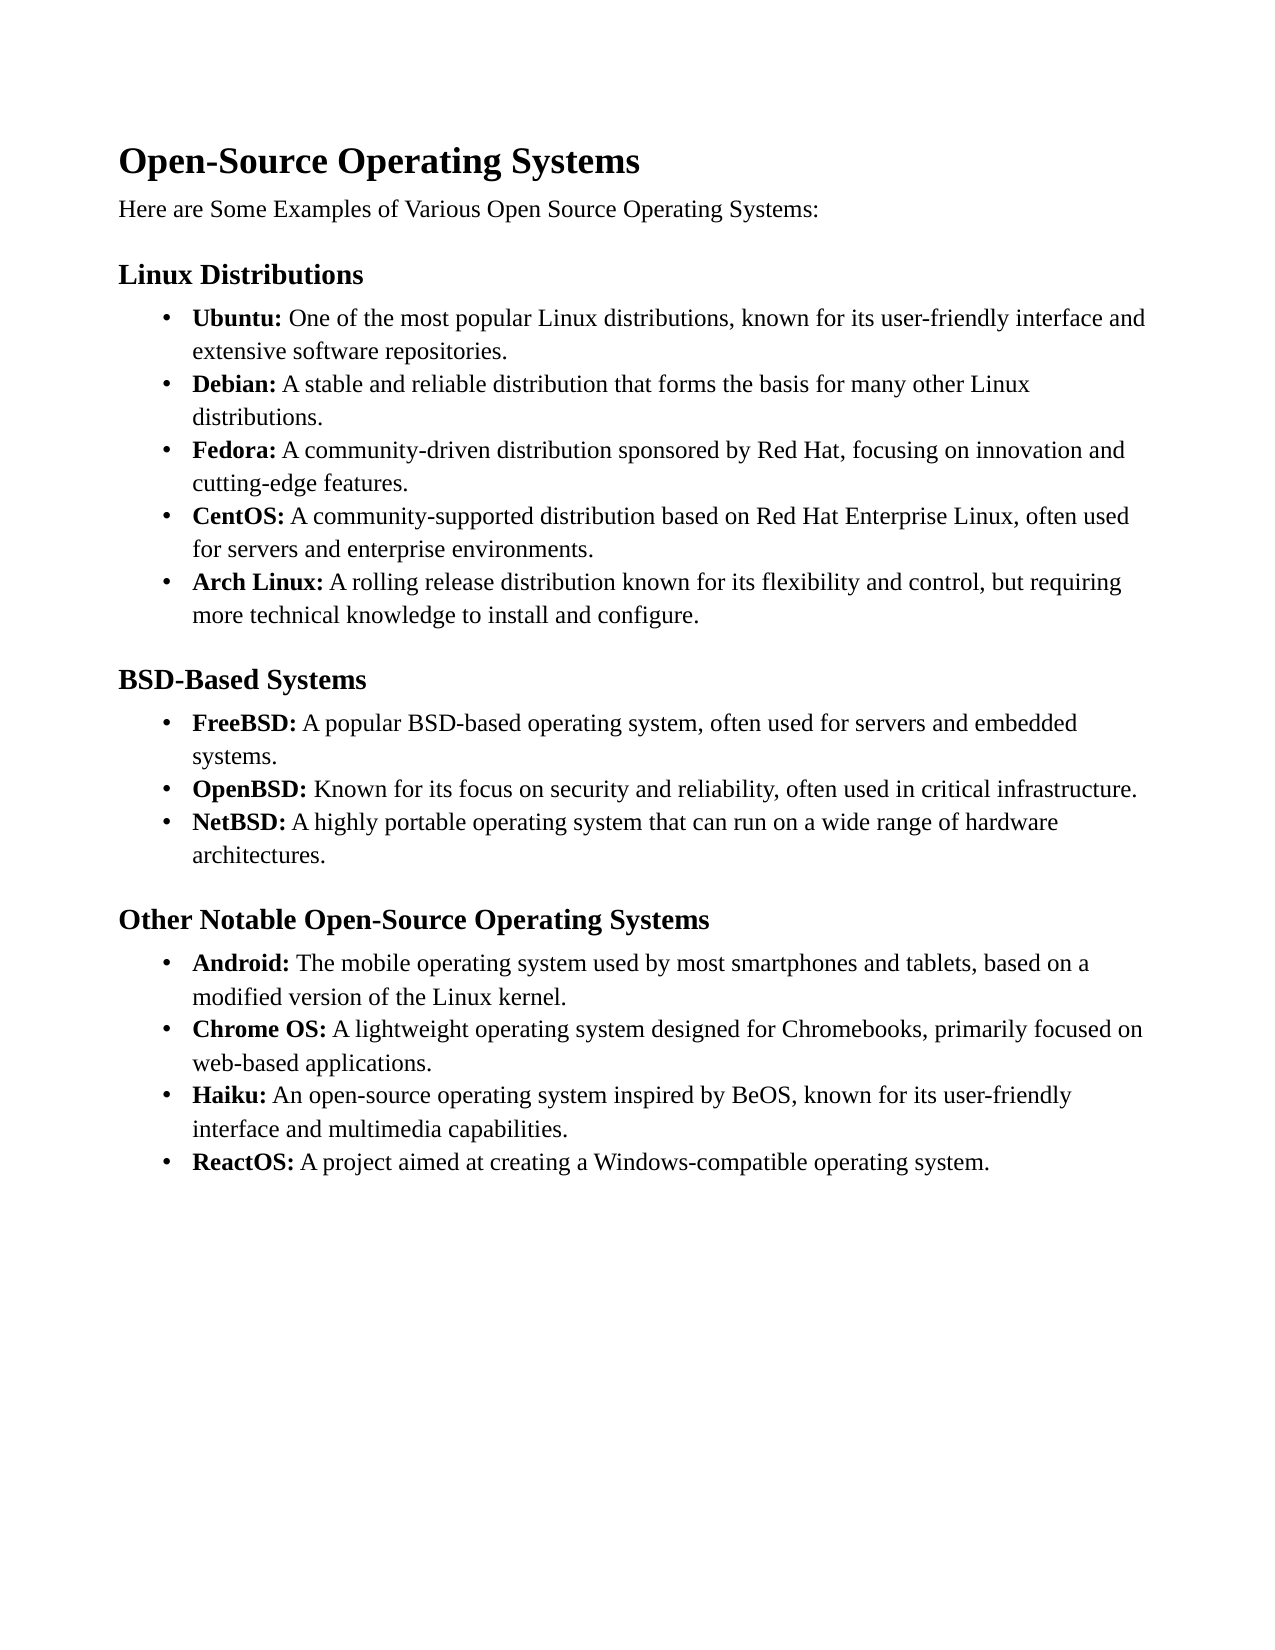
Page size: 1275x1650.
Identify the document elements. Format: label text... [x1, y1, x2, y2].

text Here are Some Examples of Various Open Source Operating Systems: [118, 194, 1157, 223]
list CentOS: A community-supported distribution based on Red Hat Enterprise Linux, often used for servers and enterprise environments. [162, 501, 1157, 563]
list ReactOS: A project aimed at creating a Windows-compatible operating system. [162, 1147, 1157, 1175]
subtitle BSD-Based Systems [118, 662, 1157, 696]
subtitle Linux Distributions [118, 257, 1157, 290]
list FreeBSD: A popular BSD-based operating system, often used for servers and embedded systems. [162, 708, 1157, 770]
list OpenBSD: Known for its focus on security and reliability, often used in critical infrastructure. [162, 774, 1157, 803]
list NetBSD: A highly portable operating system that can run on a wide range of hardware architectures. [162, 807, 1157, 869]
subtitle Other Notable Open-Source Operating Systems [118, 902, 1157, 936]
list Debian: A stable and reliable distribution that forms the basis for many other Linux distributions. [162, 369, 1157, 431]
list Arch Linux: A rolling release distribution known for its flexibility and control, but requiring more technical knowledge to install and configure. [162, 567, 1157, 629]
list Android: The mobile operating system used by most smartphones and tablets, based on a modified version of the Linux kernel. [162, 948, 1157, 1010]
subtitle Open-Source Operating Systems [118, 139, 1157, 182]
list Ubuntu: One of the most popular Linux distributions, known for its user-friendly interface and extensive software repositories. [162, 303, 1157, 364]
list Fedora: A community-driven distribution sponsored by Red Hat, focusing on innovation and cutting-edge features. [162, 435, 1157, 497]
list Haiku: An open-source operating system inspired by BeOS, known for its user-friendly interface and multimedia capabilities. [162, 1081, 1157, 1142]
list Chrome OS: A lightweight operating system designed for Chromebooks, primarily focused on web-based applications. [162, 1014, 1157, 1076]
